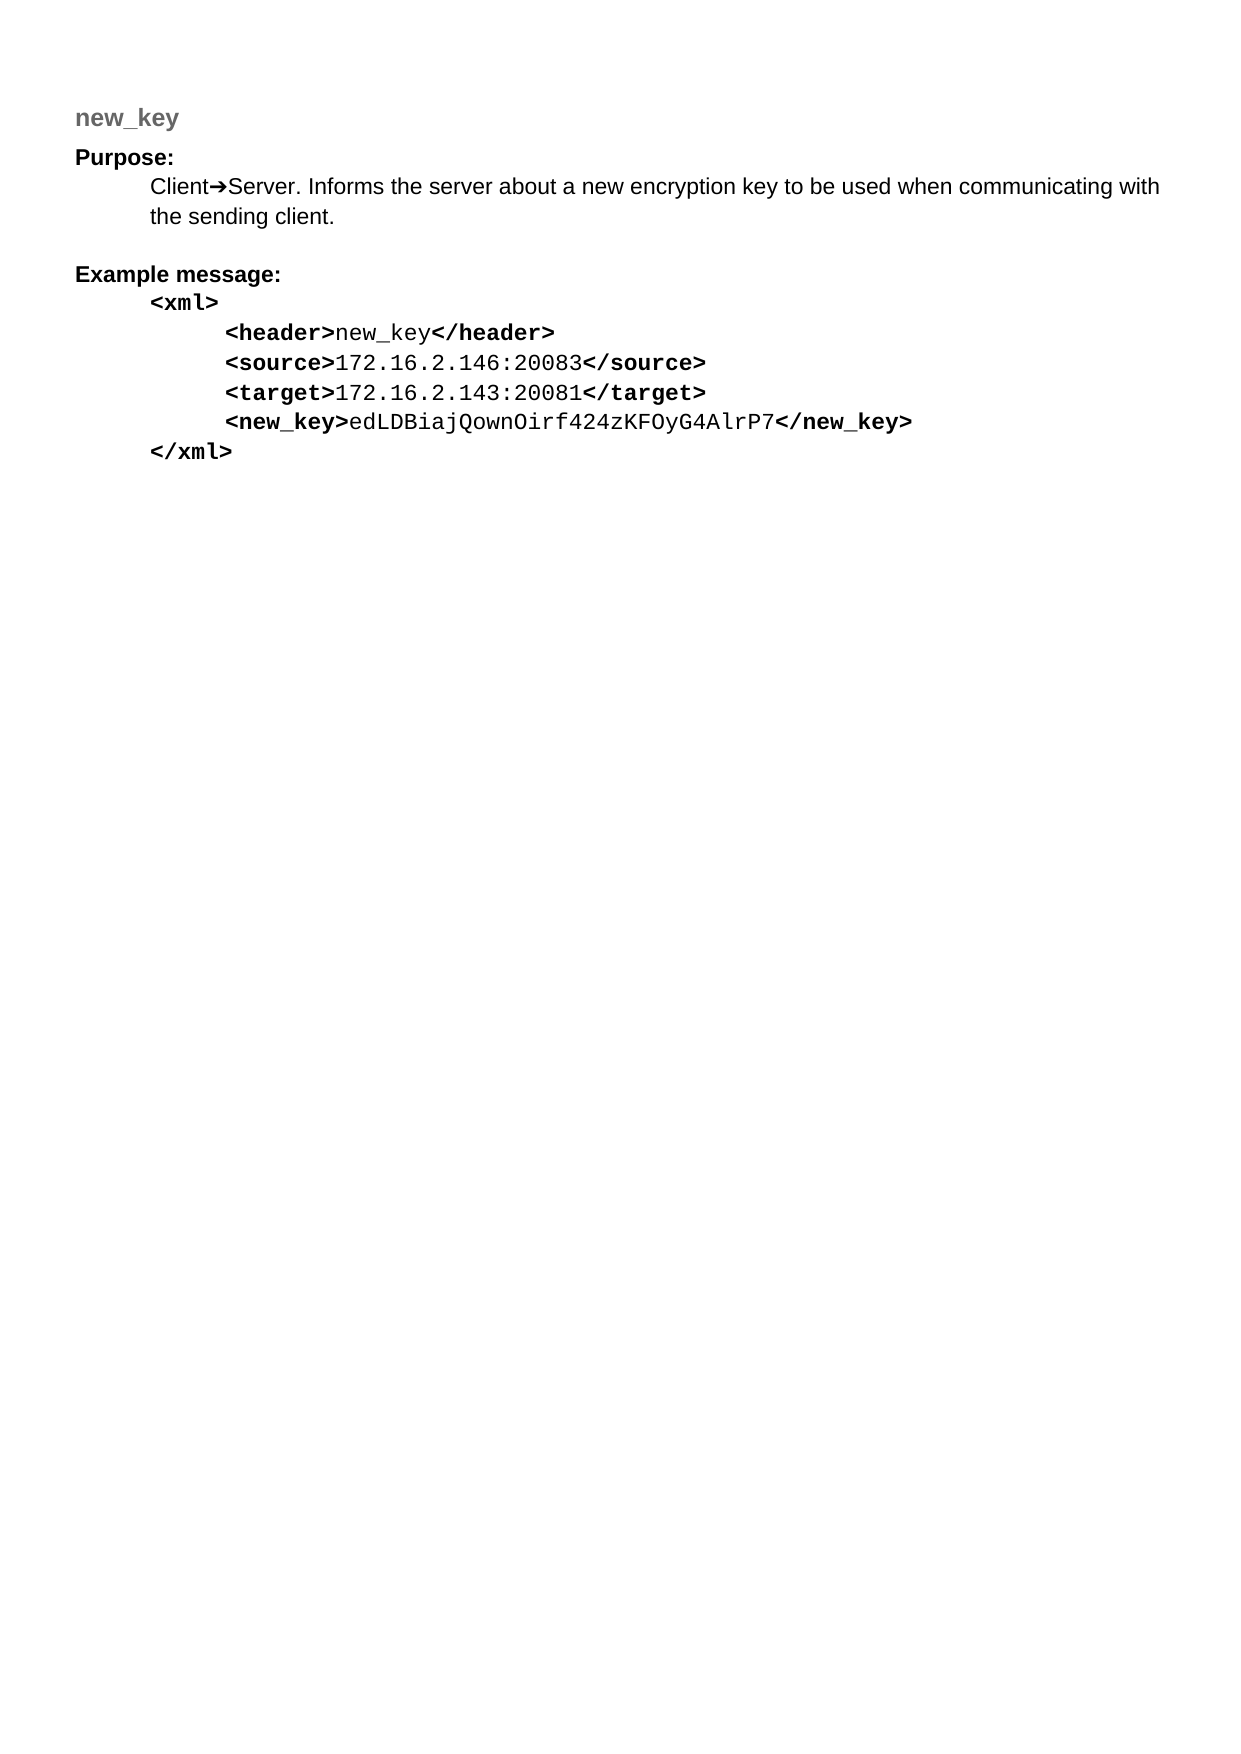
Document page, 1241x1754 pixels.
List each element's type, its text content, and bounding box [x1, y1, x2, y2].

text Client➔Server. Informs the server about a new encryption key to be used when communicating with the sending client. [150, 174, 1165, 229]
text <header>new_key</header> [225, 321, 1165, 347]
subtitle new_key [75, 104, 1165, 132]
text <source>172.16.2.146:20083</source> <target>172.16.2.143:20081</target> [225, 351, 1165, 407]
text Purpose: [75, 144, 1165, 170]
text <new_key>edLDBiajQownOirf424zKFOyG4AlrP7</new_key> [225, 411, 1165, 437]
text </xml> [150, 440, 1165, 466]
text Example message: [75, 262, 1165, 288]
text <xml> [150, 291, 1165, 317]
